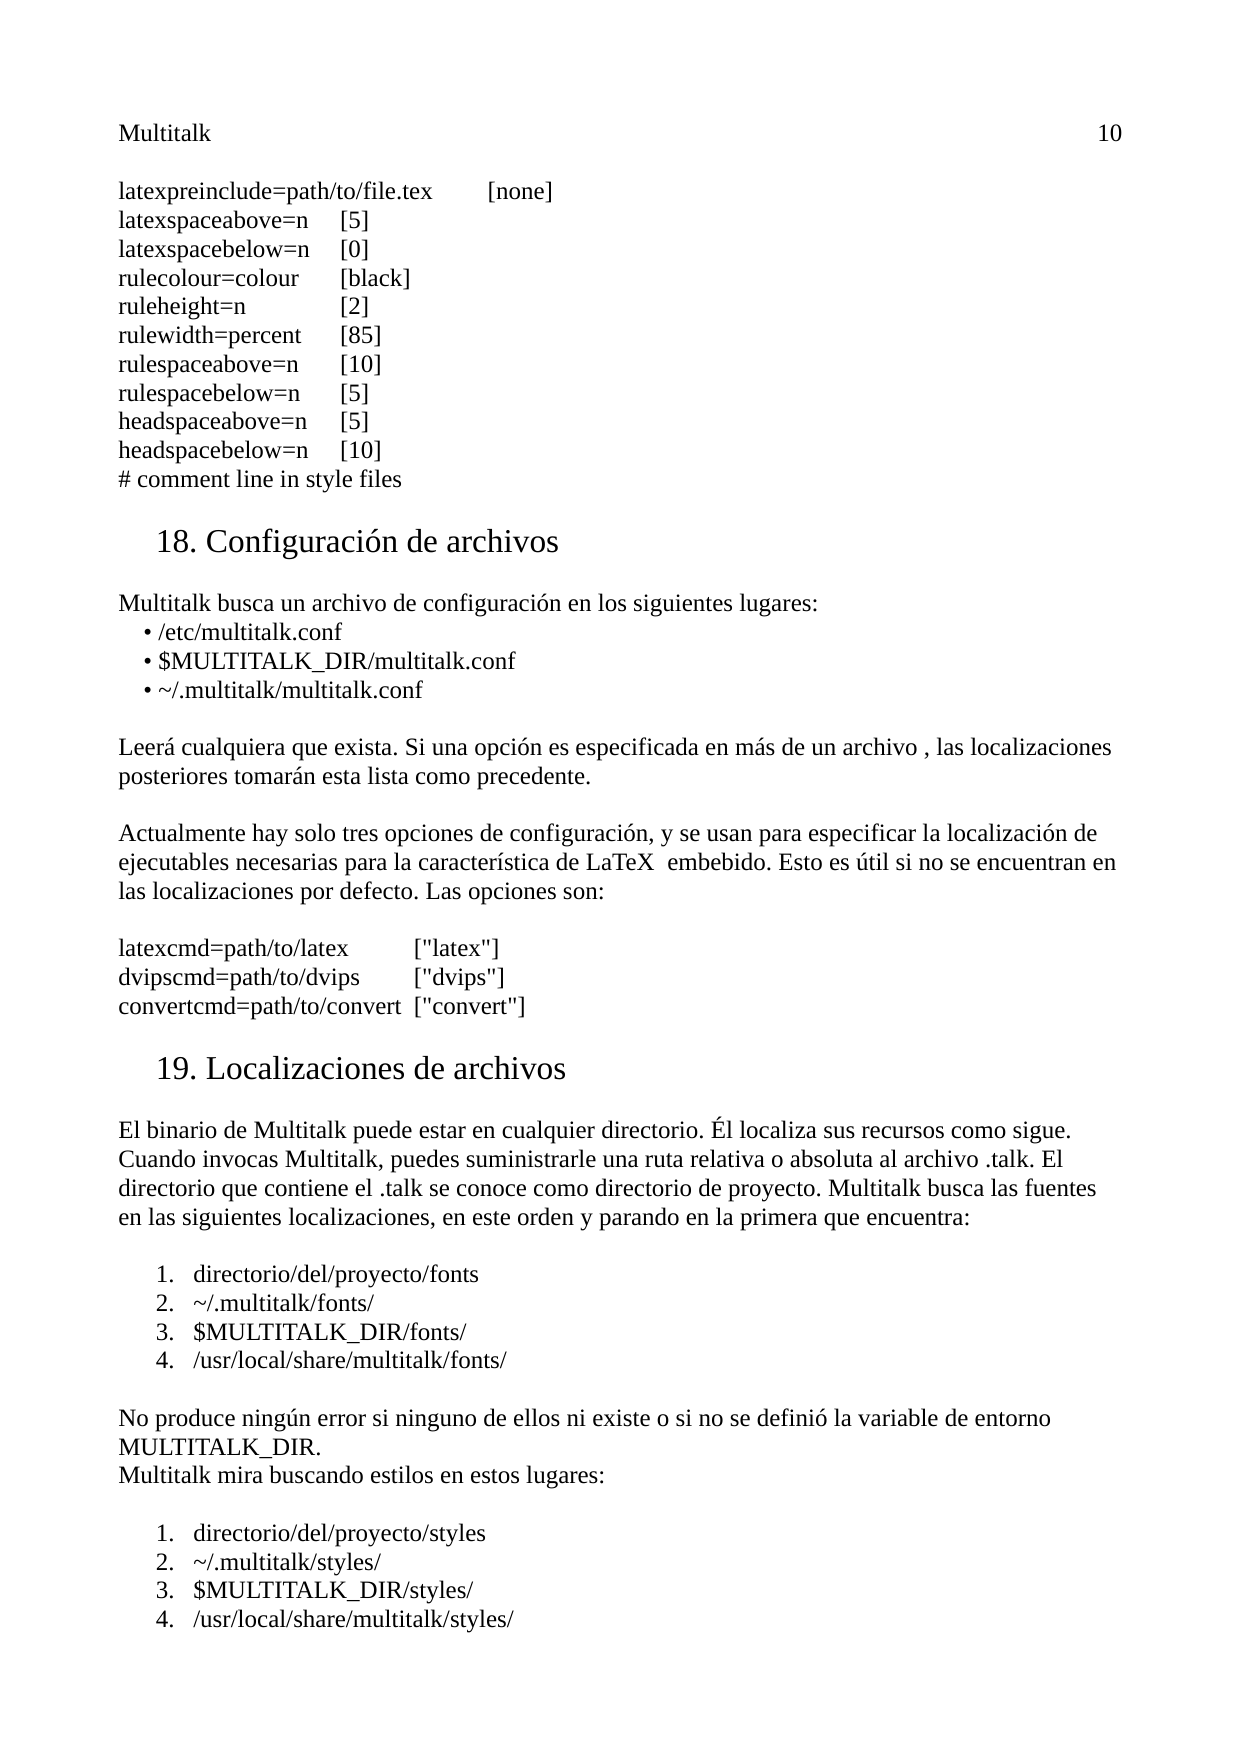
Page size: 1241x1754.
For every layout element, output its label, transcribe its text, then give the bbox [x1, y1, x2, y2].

list $MULTITALK_DIR/styles/ [156, 1576, 1122, 1604]
text # comment line in style files [118, 464, 1122, 493]
list $MULTITALK_DIR/fonts/ [156, 1317, 1122, 1346]
text rulewidth=percent [85] [118, 320, 1122, 349]
list directorio/del/proyecto/fonts [156, 1259, 1122, 1288]
list /usr/local/share/multitalk/fonts/ [156, 1346, 1122, 1374]
text rulecolour=colour [black] [118, 263, 1122, 291]
text latexspacebelow=n [0] [118, 234, 1122, 263]
list directorio/del/proyecto/styles [156, 1518, 1122, 1547]
list Localizaciones de archivos [156, 1048, 1122, 1087]
text • $MULTITALK_DIR/multitalk.conf [118, 646, 1122, 675]
text dvipscmd=path/to/dvips ["dvips"] [118, 962, 1122, 991]
text latexcmd=path/to/latex ["latex"] [118, 933, 1122, 962]
list ~/.multitalk/fonts/ [156, 1288, 1122, 1317]
text No produce ningún error si ninguno de ellos ni existe o si no se definió la variable de entorno MULTITALK_DIR. [118, 1403, 1122, 1461]
text Multitalk mira buscando estilos en estos lugares: [118, 1461, 1122, 1489]
text headspacebelow=n [10] [118, 435, 1122, 464]
text rulespacebelow=n [5] [118, 378, 1122, 406]
text latexspaceabove=n [5] [118, 205, 1122, 234]
text ruleheight=n [2] [118, 291, 1122, 320]
list /usr/local/share/multitalk/styles/ [156, 1604, 1122, 1633]
text El binario de Multitalk puede estar en cualquier directorio. Él localiza sus recursos como sigue. Cuando invocas Multitalk, puedes suministrarle una ruta relativa o absoluta al archivo .talk. El directorio que contiene el .talk se conoce como directorio de proyecto. Multitalk busca las fuentes en las siguientes localizaciones, en este orden y parando en la primera que encuentra: [118, 1116, 1122, 1231]
text Actualmente hay solo tres opciones de configuración, y se usan para especificar la localización de ejecutables necesarias para la característica de LaTeX embebido. Esto es útil si no se encuentran en las localizaciones por defecto. Las opciones son: [118, 818, 1122, 905]
text latexpreinclude=path/to/file.tex [none] [118, 176, 1122, 205]
text Leerá cualquiera que exista. Si una opción es especificada en más de un archivo , las localizaciones posteriores tomarán esta lista como precedente. [118, 732, 1122, 790]
text • ~/.multitalk/multitalk.conf [118, 675, 1122, 703]
text Multitalk busca un archivo de configuración en los siguientes lugares: [118, 588, 1122, 617]
text • /etc/multitalk.conf [118, 617, 1122, 646]
text headspaceabove=n [5] [118, 406, 1122, 435]
list Configuración de archivos [156, 521, 1122, 560]
text convertcmd=path/to/convert ["convert"] [118, 991, 1122, 1020]
text rulespaceabove=n [10] [118, 349, 1122, 378]
list ~/.multitalk/styles/ [156, 1547, 1122, 1576]
